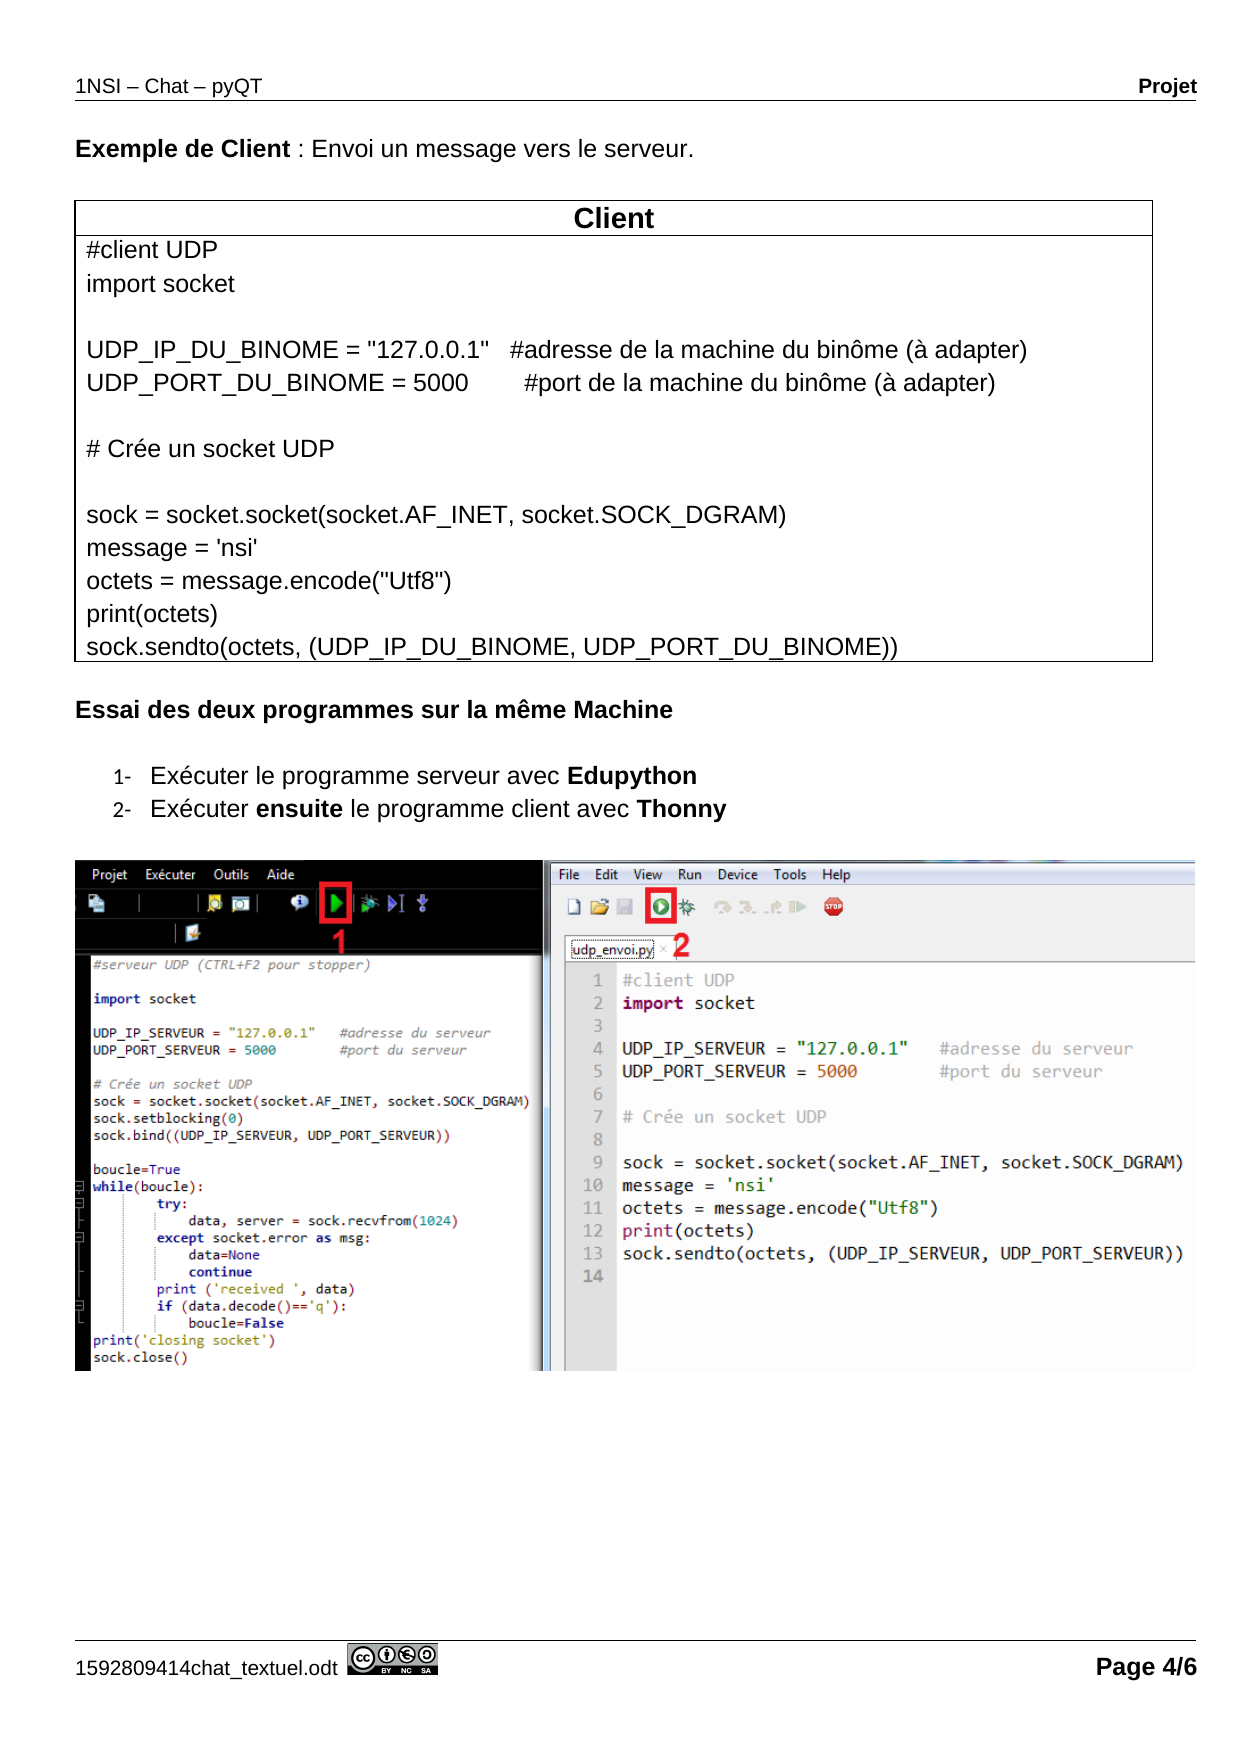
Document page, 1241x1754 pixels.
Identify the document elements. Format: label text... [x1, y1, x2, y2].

text Essai des deux programmes sur la même Machine [75, 694, 1196, 723]
list Exécuter le programme serveur avec Edupython [112, 761, 1196, 790]
table_header Client [76, 201, 1152, 234]
list Exécuter ensuite le programme client avec Thonny [112, 794, 1196, 823]
text Exemple de Client : Envoi un message vers le serveur. [75, 134, 1196, 163]
table_cell #client UDP import socket UDP_IP_DU_BINOME = "127.0.0.1" #adresse de la machine du binôme (à adapter) UDP_PORT_DU_BINOME = 5000 #port de la machine du binôme (à adapter) # Crée un socket UDP sock = socket.socket(socket.AF_INET, socket.SOCK_DGRAM) message = 'nsi' octets = message.encode("Utf8") print(octets) sock.sendto(octets, (UDP_IP_DU_BINOME, UDP_PORT_DU_BINOME)) [76, 236, 1152, 661]
picture [347, 1643, 438, 1675]
picture [75, 860, 1196, 1371]
